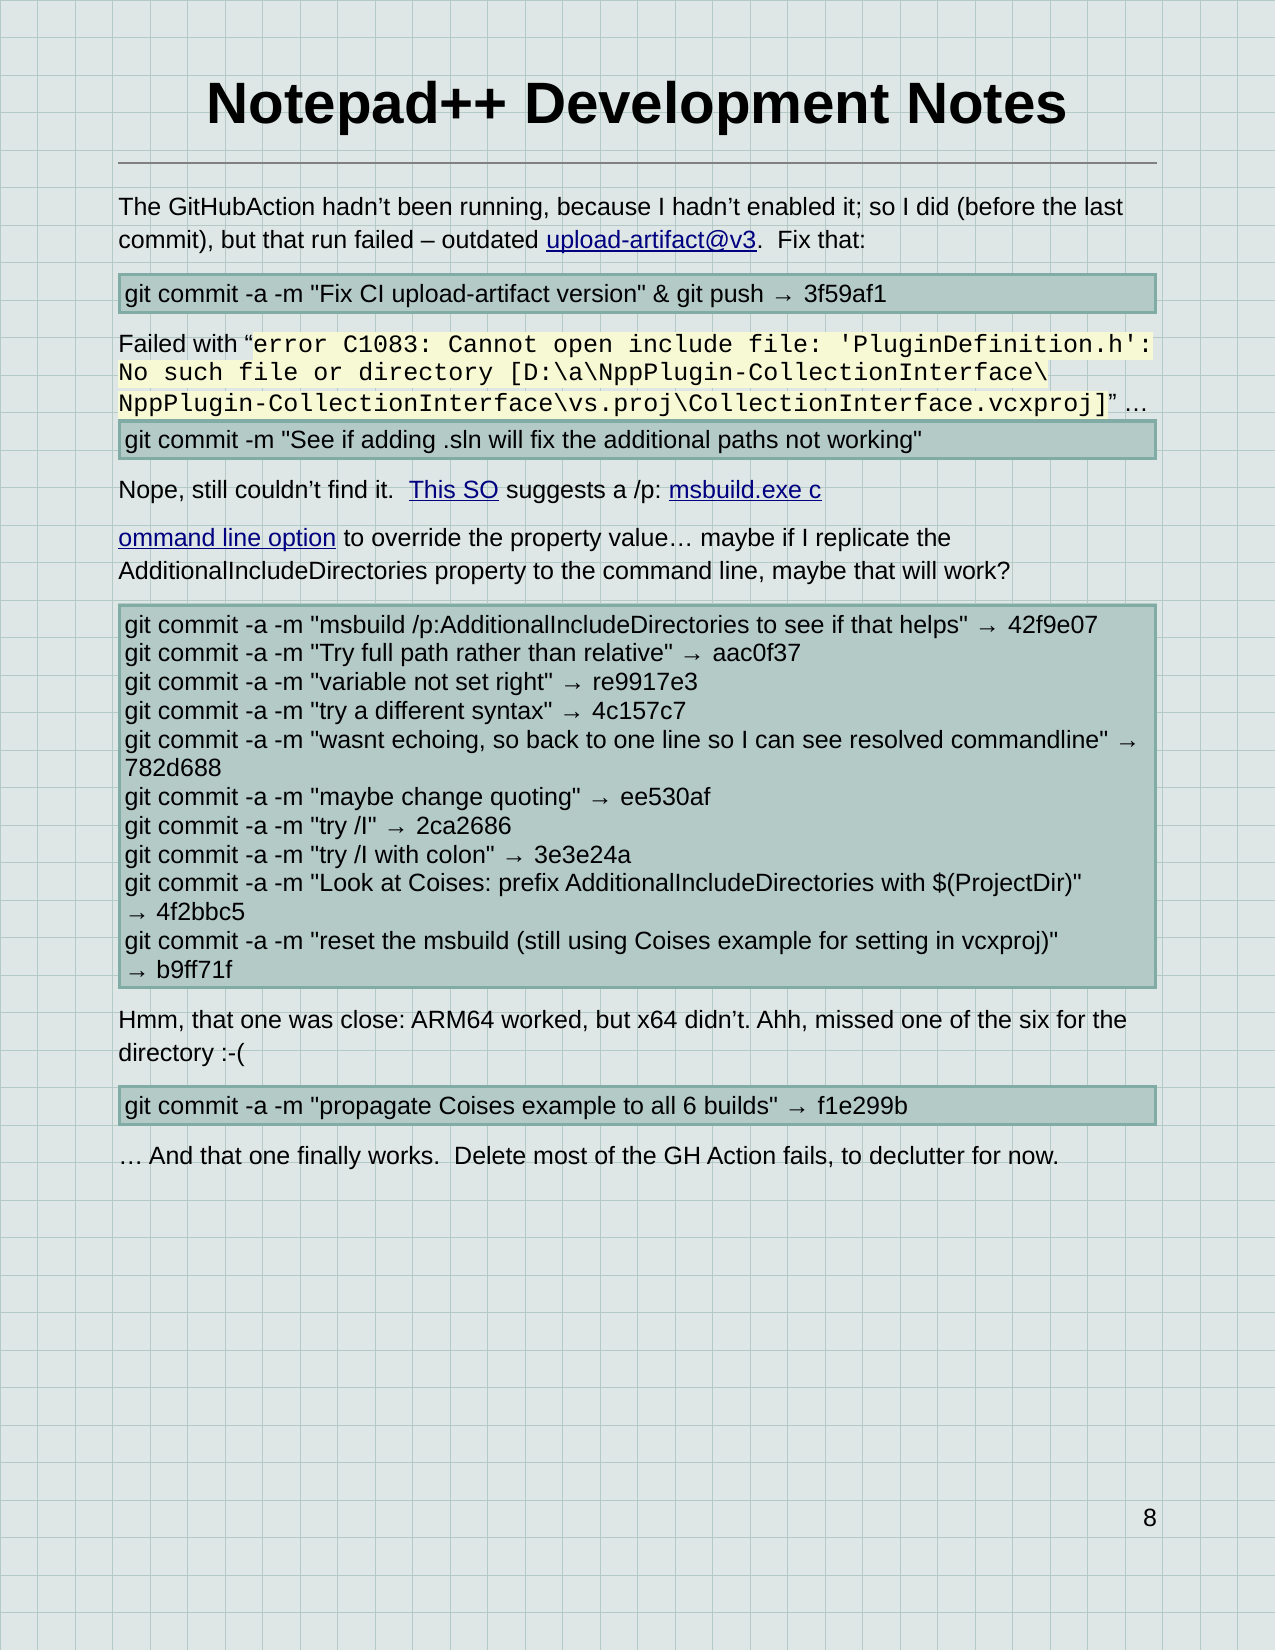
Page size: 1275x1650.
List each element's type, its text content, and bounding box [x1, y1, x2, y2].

text The GitHubAction hadn’t been running, because I hadn’t enabled it; so I did (before the last commit), but that run failed – outdated upload-artifact@v3. Fix that: [118, 192, 1157, 254]
text git commit -a -m "reset the msbuild (still using Coises example for setting in vcxproj)" → b9ff71f [121, 920, 1154, 986]
text git commit -a -m "propagate Coises example to all 6 builds" → f1e299b [121, 1088, 1154, 1123]
text git commit -a -m "variable not set right" → re9917e3 [121, 661, 1154, 690]
text Nope, still couldn’t find it. This SO suggests a /p: msbuild.exe c [118, 475, 1157, 504]
text ommand line option to override the property value… maybe if I replicate the AdditionalIncludeDirectories property to the command line, maybe that will work? [118, 523, 1157, 585]
text git commit -a -m "try /I" → 2ca2686 [121, 805, 1154, 833]
text git commit -a -m "try /I with colon" → 3e3e24a [121, 833, 1154, 862]
text git commit -a -m "Fix CI upload-artifact version" & git push → 3f59af1 [121, 276, 1154, 311]
text … And that one finally works. Delete most of the GH Action fails, to declutter for now. [118, 1141, 1157, 1170]
text git commit -a -m "Try full path rather than relative" → aac0f37 [121, 632, 1154, 661]
text git commit -a -m "wasnt echoing, so back to one line so I can see resolved commandline" → 782d688 [121, 718, 1154, 776]
text git commit -a -m "try a different syntax" → 4c157c7 [121, 690, 1154, 718]
text git commit -m "See if adding .sln will fix the additional paths not working" [121, 423, 1154, 457]
text git commit -a -m "maybe change quoting" → ee530af [121, 776, 1154, 805]
text git commit -a -m "Look at Coises: prefix AdditionalIncludeDirectories with $(ProjectDir)" → 4f2bbc5 [121, 862, 1154, 920]
text git commit -a -m "msbuild /p:AdditionalIncludeDirectories to see if that helps" → 42f9e07 [121, 607, 1154, 632]
text Failed with “error C1083: Cannot open include file: 'PluginDefinition.h': No such file or directory [D:\a\NppPlugin-CollectionInterface\NppPlugin-CollectionInterface\vs.proj\CollectionInterface.vcxproj]” … [118, 329, 1157, 419]
text Hmm, that one was close: ARM64 worked, but x64 didn’t. Ahh, missed one of the six for the directory :-( [118, 1004, 1157, 1066]
